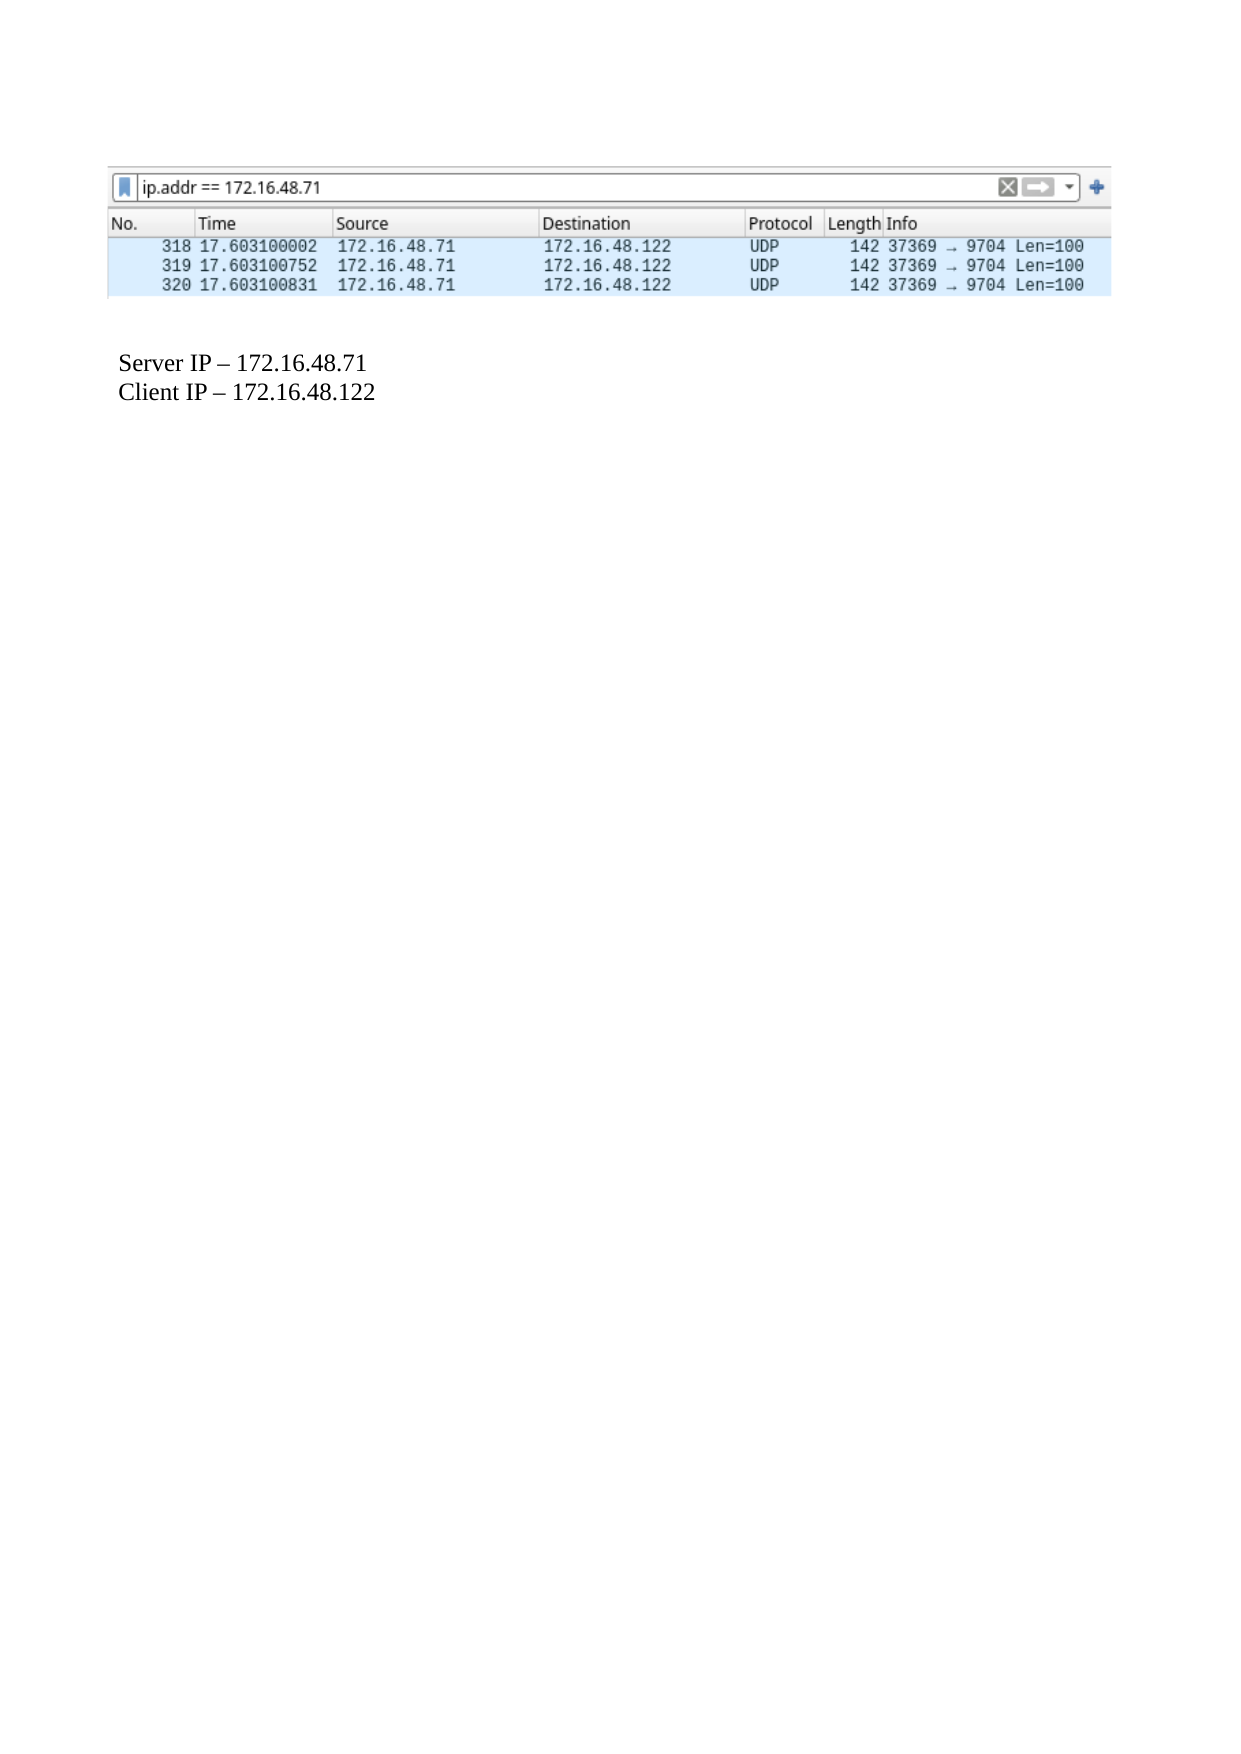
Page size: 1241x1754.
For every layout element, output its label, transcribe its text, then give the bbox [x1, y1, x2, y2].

picture [107, 166, 1112, 299]
text Client IP – 172.16.48.122 [118, 377, 1122, 406]
text Server IP – 172.16.48.71 [118, 348, 1122, 377]
